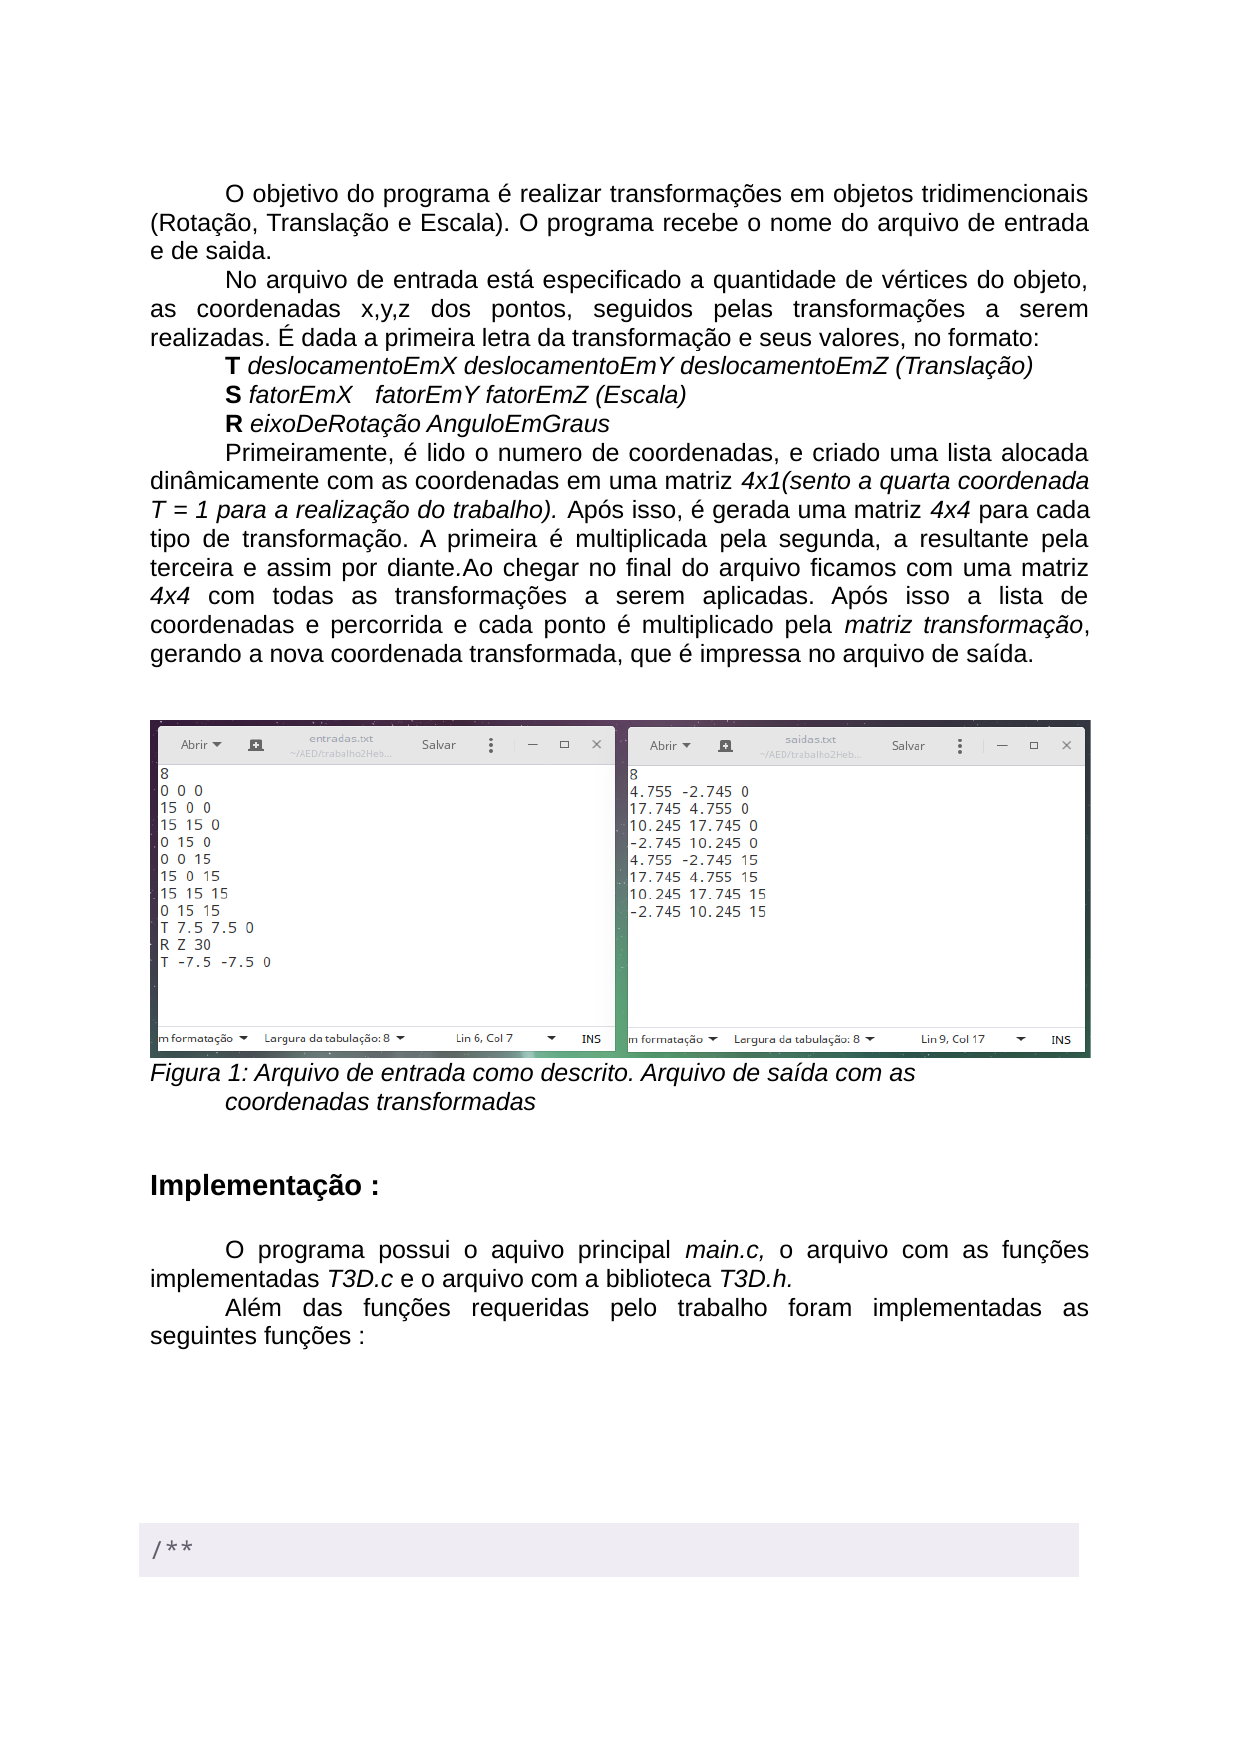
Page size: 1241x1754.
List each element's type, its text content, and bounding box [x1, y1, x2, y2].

text S fatorEmX fatorEmY fatorEmZ (Escala) [150, 380, 1090, 409]
text O objetivo do programa é realizar transformações em objetos tridimencionais (Rotação, Translação e Escala). O programa recebe o nome do arquivo de entrada e de saida. [150, 179, 1090, 265]
text Figura 1: Arquivo de entrada como descrito. Arquivo de saída com as coordenadas transformadas [150, 1058, 1090, 1115]
text Além das funções requeridas pelo trabalho foram implementadas as seguintes funções : [150, 1292, 1090, 1350]
picture [150, 720, 1091, 1058]
text No arquivo de entrada está especificado a quantidade de vértices do objeto, as coordenadas x,y,z dos pontos, seguidos pelas transformações a serem realizadas. É dada a primeira letra da transformação e seus valores, no formato: [150, 265, 1090, 351]
text T deslocamentoEmX deslocamentoEmY deslocamentoEmZ (Translação) [150, 351, 1090, 380]
text Implementação : [150, 1168, 1090, 1201]
table_header /** [139, 1523, 1079, 1577]
text O programa possui o aquivo principal main.c, o arquivo com as funções implementadas T3D.c e o arquivo com a biblioteca T3D.h. [150, 1235, 1090, 1292]
text R eixoDeRotação AnguloEmGraus [150, 409, 1090, 437]
text Primeiramente, é lido o numero de coordenadas, e criado uma lista alocada dinâmicamente com as coordenadas em uma matriz 4x1(sento a quarta coordenada T = 1 para a realização do trabalho). Após isso, é gerada uma matriz 4x4 para cada tipo de transformação. A primeira é multiplicada pela segunda, a resultante pela terceira e assim por diante.Ao chegar no final do arquivo ficamos com uma matriz 4x4 com todas as transformações a serem aplicadas. Após isso a lista de coordenadas e percorrida e cada ponto é multiplicado pela matriz transformação, gerando a nova coordenada transformada, que é impressa no arquivo de saída. [150, 437, 1090, 667]
